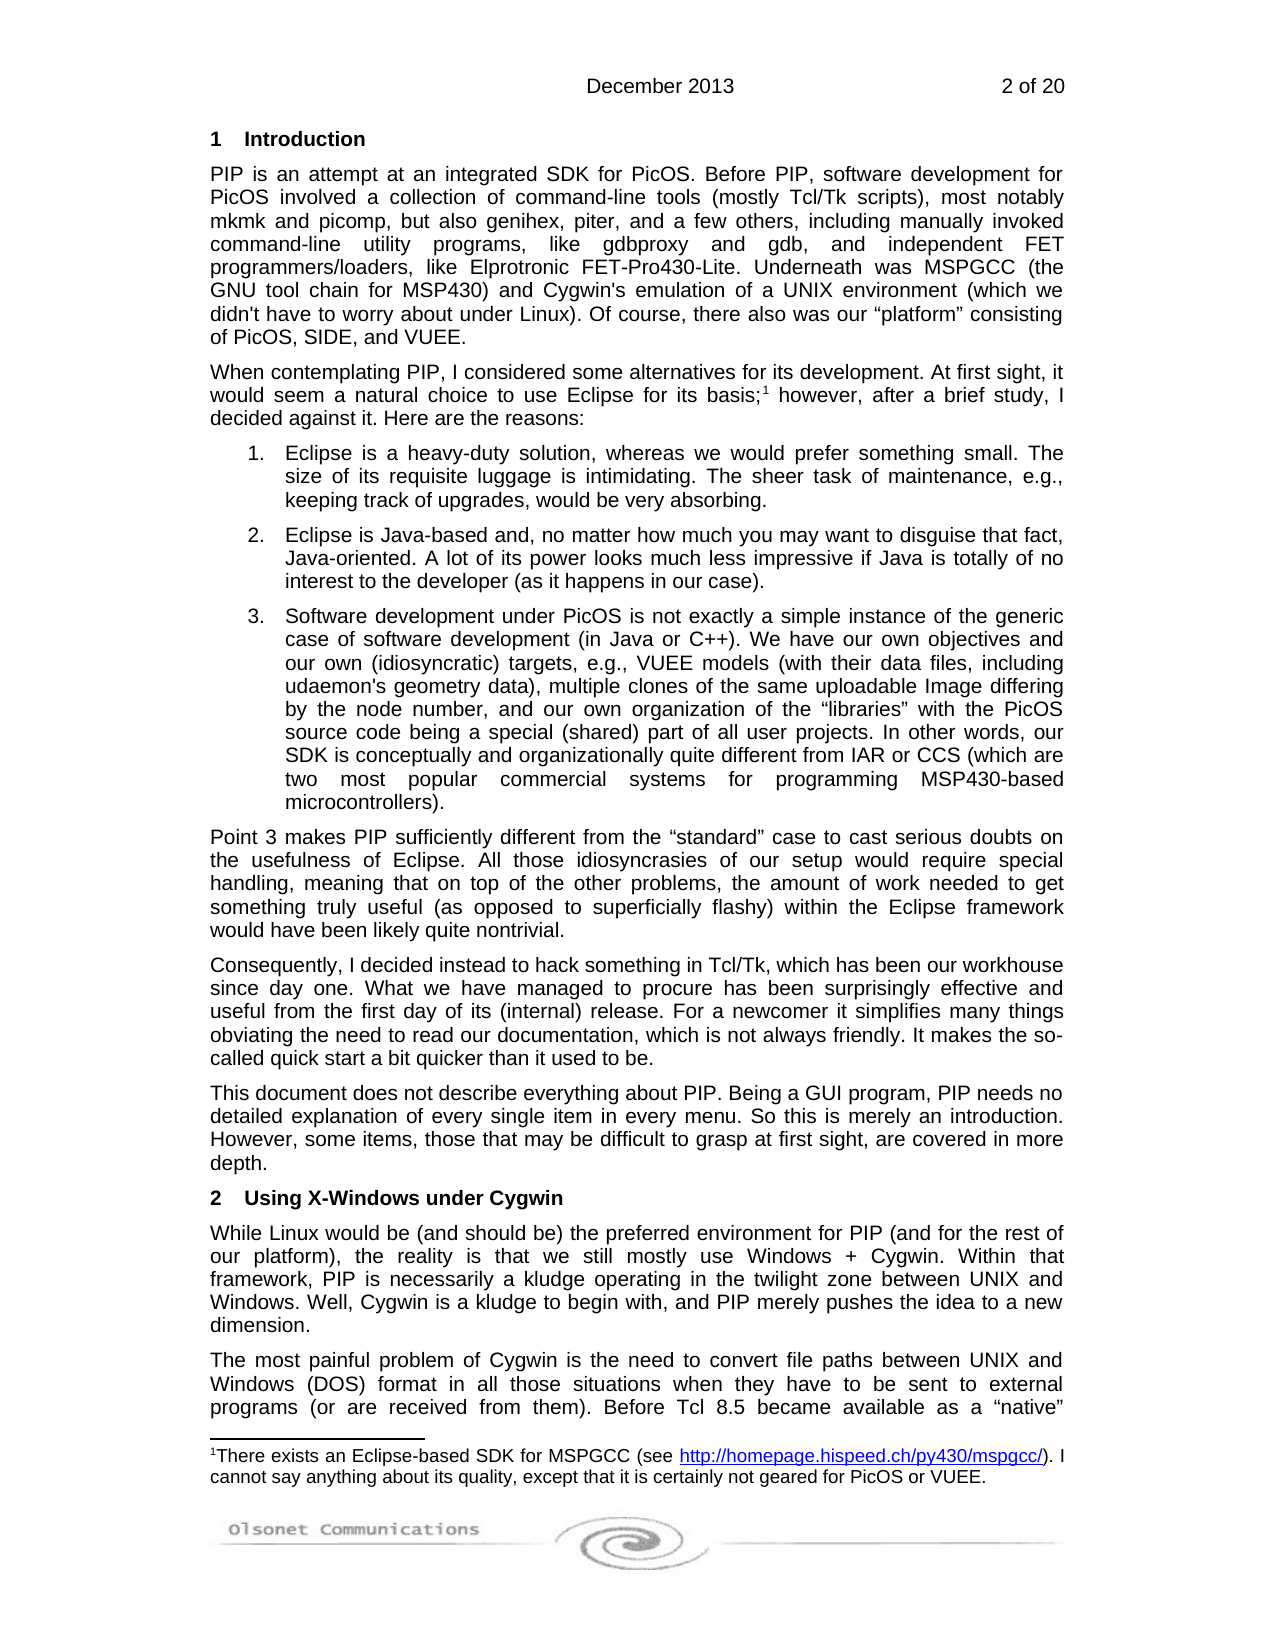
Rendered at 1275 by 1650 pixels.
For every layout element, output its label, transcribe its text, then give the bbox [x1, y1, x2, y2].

list Eclipse is a heavy-duty solution, whereas we would prefer something small. The size of its requisite luggage is intimidating. The sheer task of maintenance, e.g., keeping track of upgrades, would be very absorbing. [247, 442, 1065, 511]
subtitle Using X-Windows under Cygwin [210, 1186, 1065, 1209]
text Consequently, I decided instead to hack something in Tcl/Tk, which has been our workhouse since day one. What we have managed to procure has been surprisingly effective and useful from the first day of its (internal) release. For a newcomer it simplifies many things obviating the need to read our documentation, which is not always friendly. It makes the so-called quick start a bit quicker than it used to be. [210, 953, 1065, 1069]
list Software development under PicOS is not exactly a simple instance of the generic case of software development (in Java or C++). We have our own objectives and our own (idiosyncratic) targets, e.g., VUEE models (with their data files, including udaemon's geometry data), multiple clones of the same uploadable Image differing by the node number, and our own organization of the “libraries” with the PicOS source code being a special (shared) part of all user projects. In other words, our SDK is conceptually and organizationally quite different from IAR or CCS (which are two most popular commercial systems for programming MSP430-based microcontrollers). [247, 605, 1065, 814]
text Point 3 makes PIP sufficiently different from the “standard” case to cast serious doubts on the usefulness of Eclipse. All those idiosyncrasies of our setup would require special handling, meaning that on top of the other problems, the amount of work needed to get something truly useful (as opposed to superficially flashy) within the Eclipse framework would have been likely quite nontrivial. [210, 826, 1065, 942]
text This document does not describe everything about PIP. Being a GUI program, PIP needs no detailed explanation of every single item in every menu. So this is merely an introduction. However, some items, those that may be difficult to grasp at first sight, are covered in more depth. [210, 1081, 1065, 1174]
text The most painful problem of Cygwin is the need to convert file paths between UNIX and Windows (DOS) format in all those situations when they have to be sent to external programs (or are received from them). Before Tcl 8.5 became available as a “native” [210, 1349, 1065, 1419]
text When contemplating PIP, I considered some alternatives for its development. At first sight, it would seem a natural choice to use Eclipse for its basis; however, after a brief study, I decided against it. Here are the reasons: [210, 360, 1065, 430]
text While Linux would be (and should be) the preferred environment for PIP (and for the rest of our platform), the reality is that we still mostly use Windows + Cygwin. Within that framework, PIP is necessarily a kludge operating in the twilight zone between UNIX and Windows. Well, Cygwin is a kludge to begin with, and PIP merely pushes the idea to a new dimension. [210, 1221, 1065, 1337]
subtitle Introduction [210, 128, 1065, 151]
text There exists an Eclipse-based SDK for MSPGCC (see http://homepage.hispeed.ch/py430/mspgcc/). I cannot say anything about its quality, except that it is certainly not geared for PicOS or VUEE. [210, 1445, 1065, 1487]
text PIP is an attempt at an integrated SDK for PicOS. Before PIP, software development for PicOS involved a collection of command-line tools (mostly Tcl/Tk scripts), most notably mkmk and picomp, but also genihex, piter, and a few others, including manually invoked command-line utility programs, like gdbproxy and gdb, and independent FET programmers/loaders, like Elprotronic FET-Pro430-Lite. Underneath was MSPGCC (the GNU tool chain for MSP430) and Cygwin's emulation of a UNIX environment (which we didn't have to worry about under Linux). Of course, there also was our “platform” consisting of PicOS, SIDE, and VUEE. [210, 163, 1065, 348]
list Eclipse is Java-based and, no matter how much you may want to disguise that fact, Java-oriented. A lot of its power looks much less impressive if Java is totally of no interest to the developer (as it happens in our case). [247, 523, 1065, 593]
picture [210, 1501, 1065, 1593]
